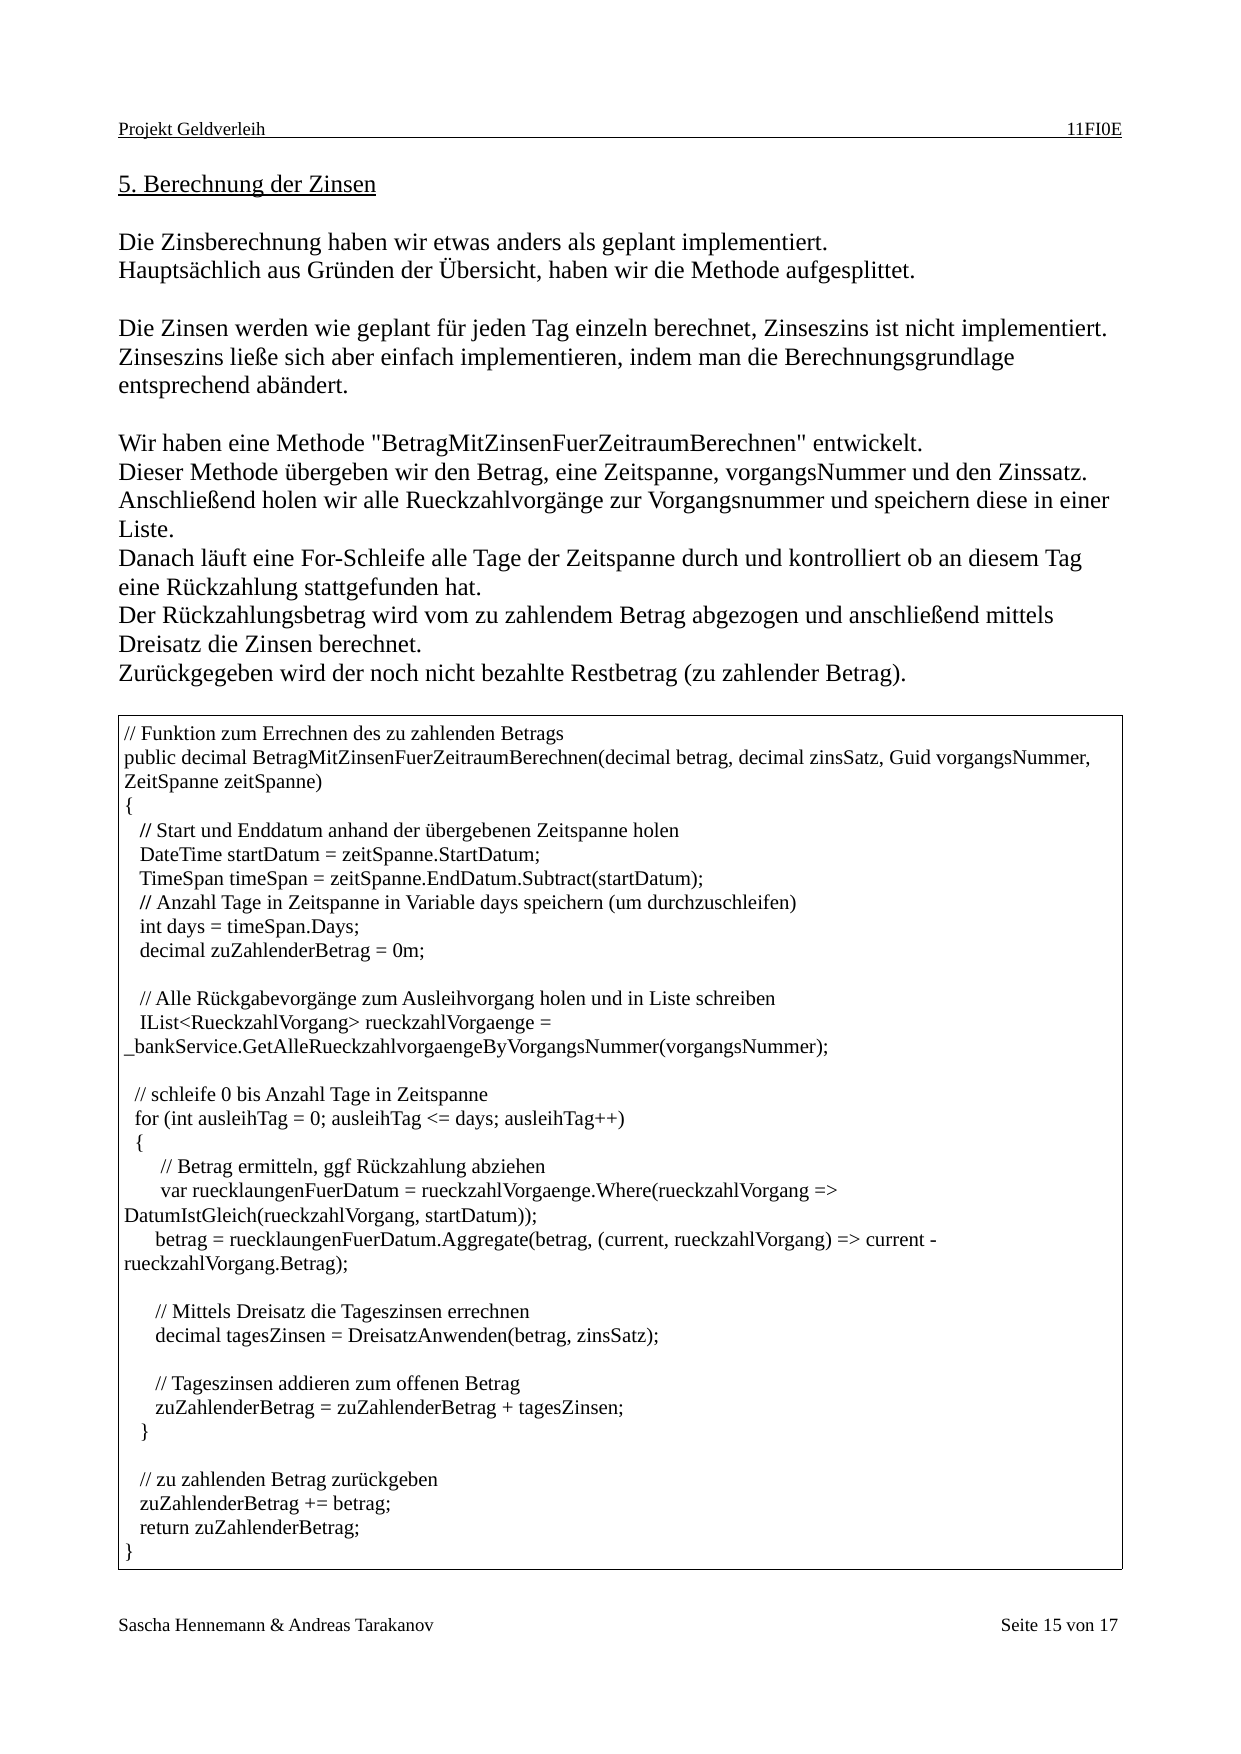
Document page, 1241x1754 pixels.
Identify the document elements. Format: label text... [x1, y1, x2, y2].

text 5. Berechnung der Zinsen [118, 169, 1122, 198]
table_header // Funktion zum Errechnen des zu zahlenden Betrags public decimal BetragMitZinsenFuerZeitraumBerechnen(decimal betrag, decimal zinsSatz, Guid vorgangsNummer, ZeitSpanne zeitSpanne) { // Start und Enddatum anhand der übergebenen Zeitspanne holen DateTime startDatum = zeitSpanne.StartDatum; TimeSpan timeSpan = zeitSpanne.EndDatum.Subtract(startDatum); // Anzahl Tage in Zeitspanne in Variable days speichern (um durchzuschleifen) int days = timeSpan.Days; decimal zuZahlenderBetrag = 0m; // Alle Rückgabevorgänge zum Ausleihvorgang holen und in Liste schreiben IList<RueckzahlVorgang> rueckzahlVorgaenge = _bankService.GetAlleRueckzahlvorgaengeByVorgangsNummer(vorgangsNummer); // schleife 0 bis Anzahl Tage in Zeitspanne for (int ausleihTag = 0; ausleihTag <= days; ausleihTag++) { // Betrag ermitteln, ggf Rückzahlung abziehen var ruecklaungenFuerDatum = rueckzahlVorgaenge.Where(rueckzahlVorgang => DatumIstGleich(rueckzahlVorgang, startDatum)); betrag = ruecklaungenFuerDatum.Aggregate(betrag, (current, rueckzahlVorgang) => current - rueckzahlVorgang.Betrag); // Mittels Dreisatz die Tageszinsen errechnen decimal tagesZinsen = DreisatzAnwenden(betrag, zinsSatz); // Tageszinsen addieren zum offenen Betrag zuZahlenderBetrag = zuZahlenderBetrag + tagesZinsen; } // zu zahlenden Betrag zurückgeben zuZahlenderBetrag += betrag; return zuZahlenderBetrag; } [119, 716, 1122, 1569]
text Die Zinsen werden wie geplant für jeden Tag einzeln berechnet, Zinseszins ist nicht implementiert. [118, 313, 1122, 342]
text Die Zinsberechnung haben wir etwas anders als geplant implementiert. [118, 227, 1122, 255]
text Zurückgegeben wird der noch nicht bezahlte Restbetrag (zu zahlender Betrag). [118, 658, 1122, 687]
text Dieser Methode übergeben wir den Betrag, eine Zeitspanne, vorgangsNummer und den Zinssatz. [118, 457, 1122, 485]
text Anschließend holen wir alle Rueckzahlvorgänge zur Vorgangsnummer und speichern diese in einer Liste. [118, 485, 1122, 543]
text Wir haben eine Methode "BetragMitZinsenFuerZeitraumBerechnen" entwickelt. [118, 428, 1122, 457]
text Danach läuft eine For-Schleife alle Tage der Zeitspanne durch und kontrolliert ob an diesem Tag eine Rückzahlung stattgefunden hat. [118, 543, 1122, 600]
text Der Rückzahlungsbetrag wird vom zu zahlendem Betrag abgezogen und anschließend mittels Dreisatz die Zinsen berechnet. [118, 600, 1122, 658]
text Zinseszins ließe sich aber einfach implementieren, indem man die Berechnungsgrundlage entsprechend abändert. [118, 342, 1122, 399]
text Hauptsächlich aus Gründen der Übersicht, haben wir die Methode aufgesplittet. [118, 255, 1122, 284]
